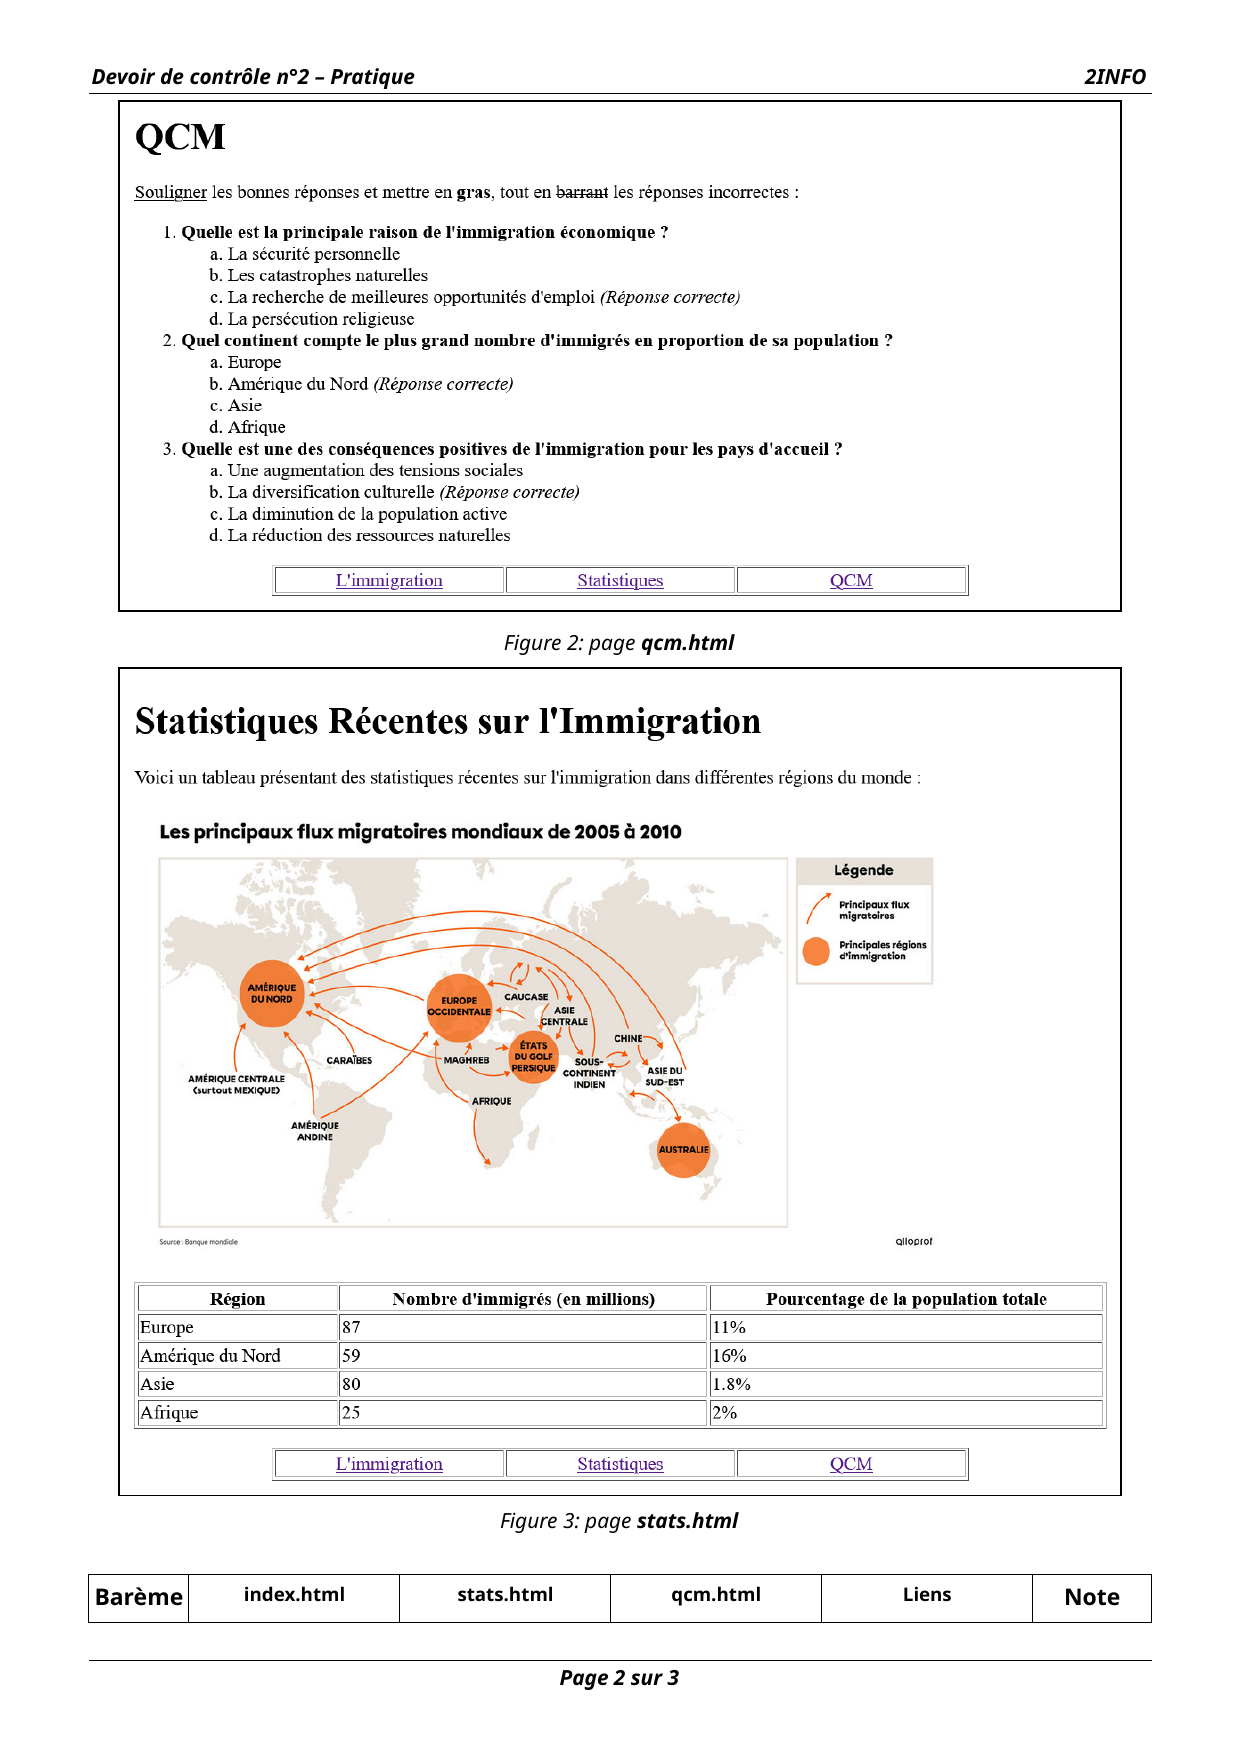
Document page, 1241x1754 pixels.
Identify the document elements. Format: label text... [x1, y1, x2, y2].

picture [125, 107, 1115, 605]
table_header qcm.html [611, 1575, 821, 1622]
table_header Liens [822, 1575, 1032, 1622]
text Figure 3: page stats.html [88, 1506, 1152, 1535]
table_header Barème [89, 1575, 188, 1622]
table_header Note [1033, 1575, 1151, 1622]
table_header stats.html [400, 1575, 610, 1622]
text Figure 2: page qcm.html [88, 628, 1152, 657]
picture [125, 674, 1115, 1489]
table_header index.html [189, 1575, 399, 1622]
